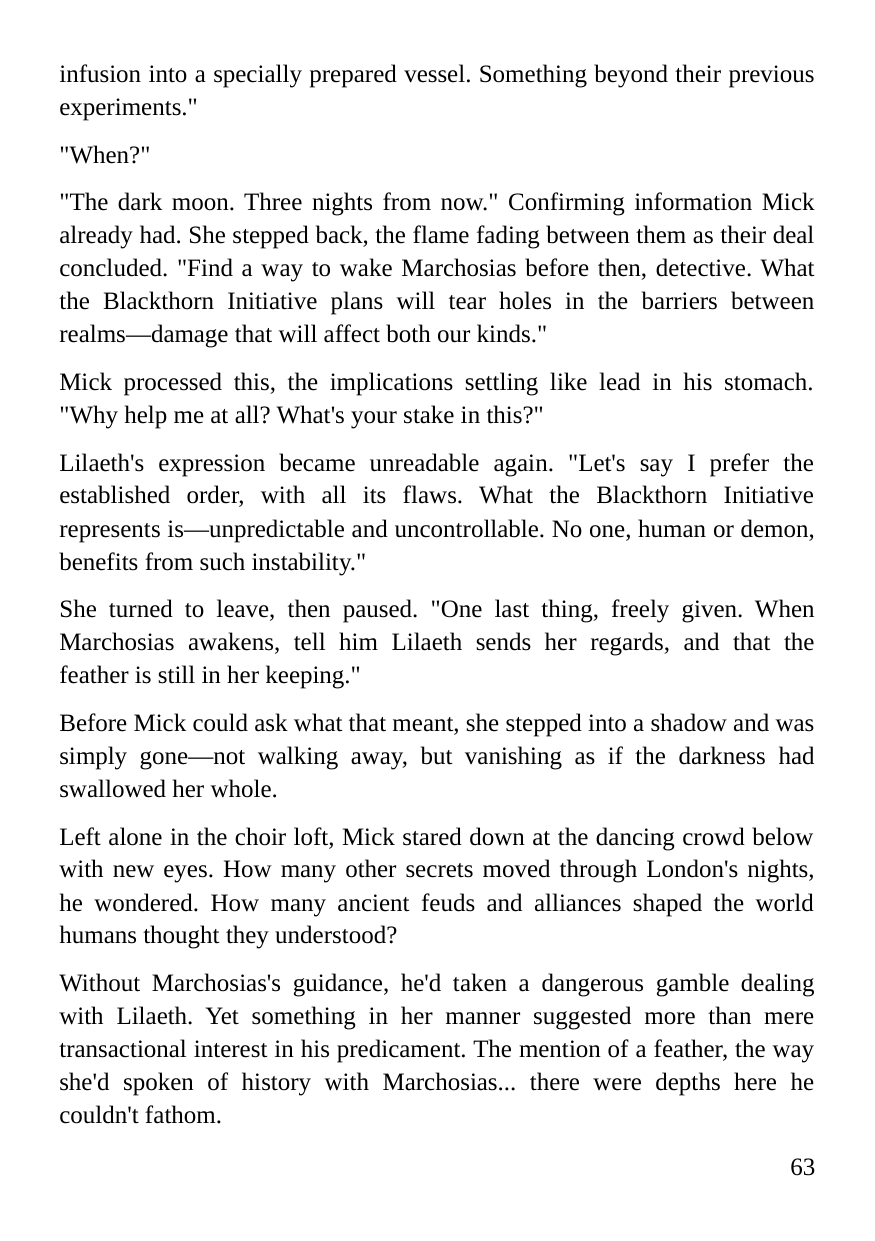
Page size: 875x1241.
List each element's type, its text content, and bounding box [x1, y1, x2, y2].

text Lilaeth's expression became unreadable again. "Let's say I prefer the established order, with all its flaws. What the Blackthorn Initiative represents is—unpredictable and uncontrollable. No one, human or demon, benefits from such instability." [59, 448, 815, 575]
text Left alone in the choir loft, Mick stared down at the dancing crowd below with new eyes. How many other secrets moved through London's nights, he wondered. How many ancient feuds and alliances shaped the world humans thought they understood? [59, 822, 815, 949]
text infusion into a specially prepared vessel. Something beyond their previous experiments." [59, 59, 815, 121]
text Mick processed this, the implications settling like lead in his stomach. "Why help me at all? What's your stake in this?" [59, 367, 815, 429]
text She turned to leave, then paused. "One last thing, freely given. When Marchosias awakens, tell him Lilaeth sends her regards, and that the feather is still in her keeping." [59, 594, 815, 689]
text "When?" [59, 140, 815, 168]
text Before Mick could ask what that meant, she stepped into a shadow and was simply gone—not walking away, but vanishing as if the darkness had swallowed her whole. [59, 708, 815, 803]
text "The dark moon. Three nights from now." Confirming information Mick already had. She stepped back, the flame fading between them as their deal concluded. "Find a way to wake Marchosias before then, detective. What the Blackthorn Initiative plans will tear holes in the barriers between realms—damage that will affect both our kinds." [59, 187, 815, 348]
text Without Marchosias's guidance, he'd taken a dangerous gamble dealing with Lilaeth. Yet something in her manner suggested more than mere transactional interest in his predicament. The mention of a feather, the way she'd spoken of history with Marchosias... there were depths here he couldn't fathom. [59, 968, 815, 1129]
